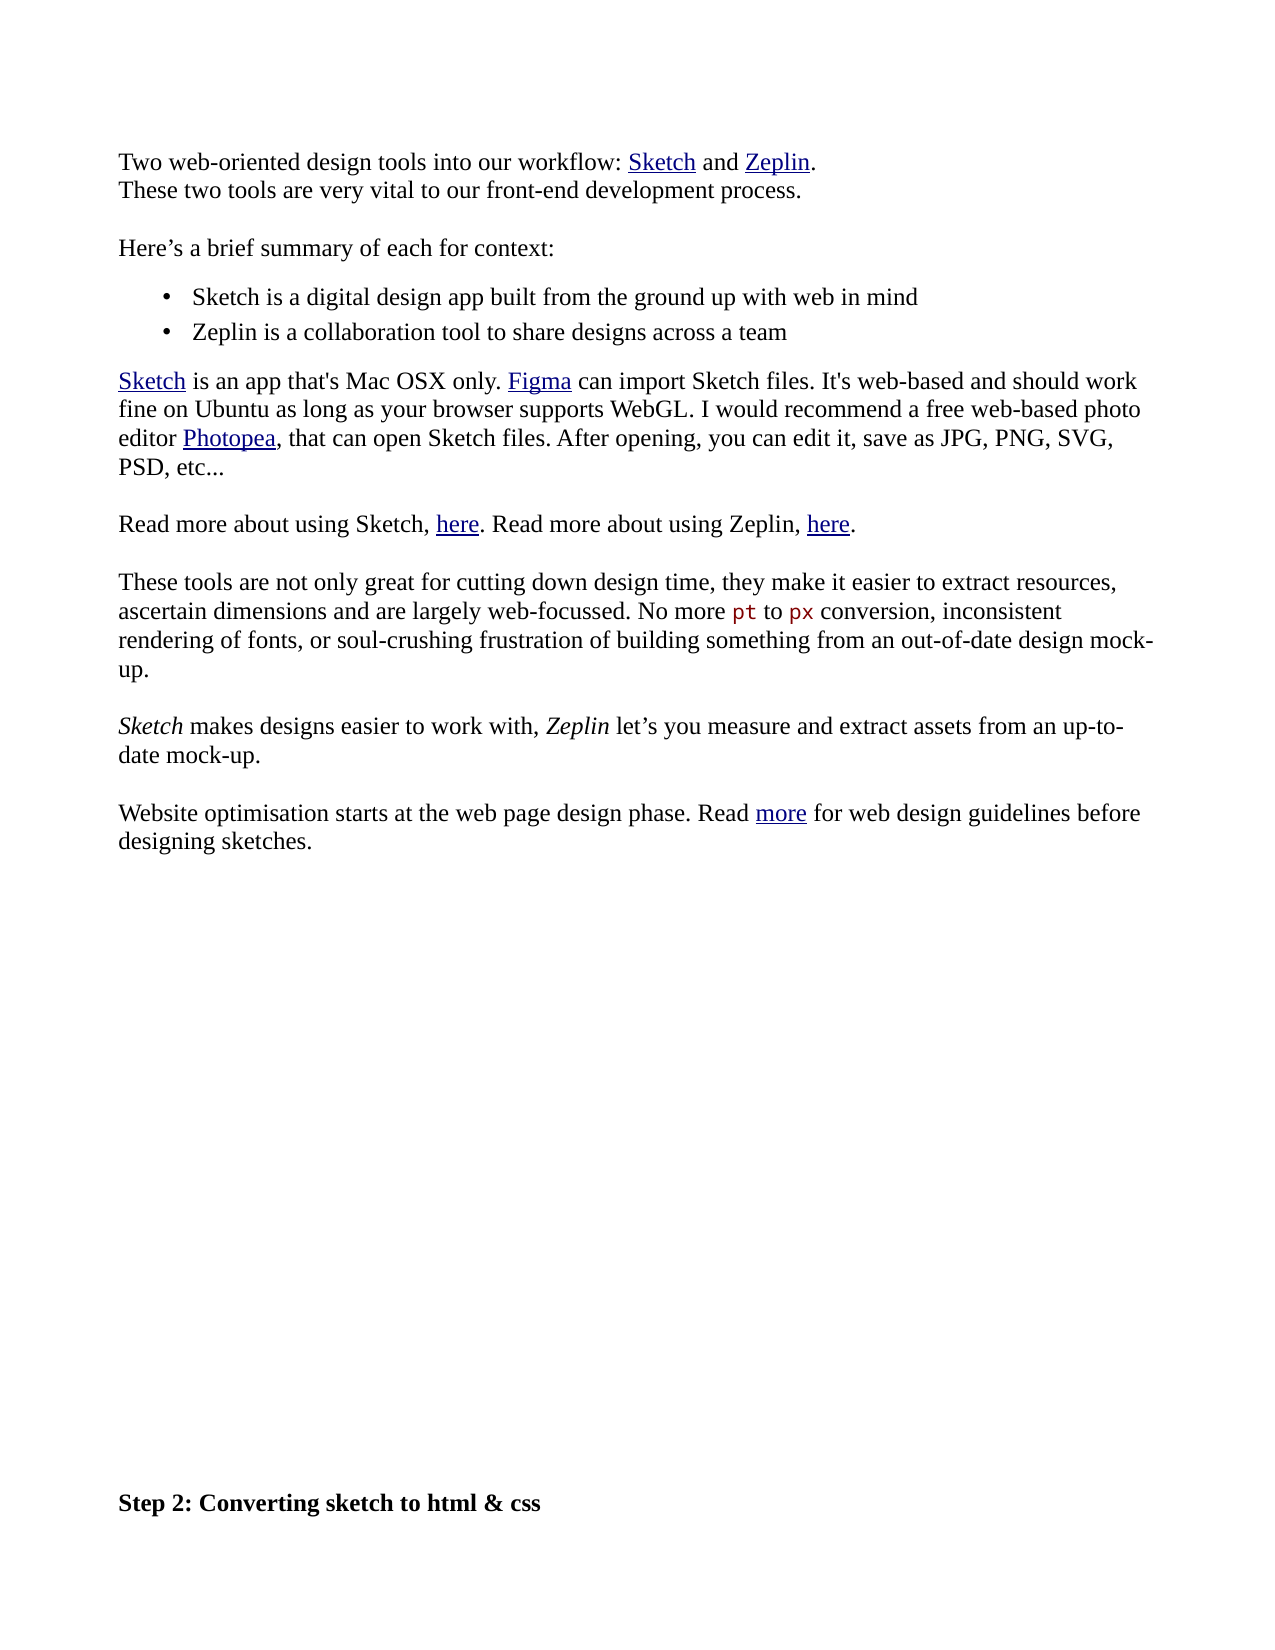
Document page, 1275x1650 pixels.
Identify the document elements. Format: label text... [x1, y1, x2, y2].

list Zeplin is a collaboration tool to share designs across a team [162, 317, 1157, 345]
text Sketch makes designs easier to work with, Zeplin let’s you measure and extract assets from an up-to-date mock-up. [118, 711, 1157, 769]
text Read more about using Sketch, here. Read more about using Zeplin, here. [118, 509, 1157, 538]
text Step 2: Converting sketch to html & css [118, 1488, 1157, 1516]
text These two tools are very vital to our front-end development process. [118, 176, 1157, 204]
text Here’s a brief summary of each for context: [118, 233, 1157, 262]
text Sketch is an app that's Mac OSX only. Figma can import Sketch files. It's web-based and should work fine on Ubuntu as long as your browser supports WebGL. I would recommend a free web-based photo editor Photopea, that can open Sketch files. After opening, you can edit it, save as JPG, PNG, SVG, PSD, etc... [118, 366, 1157, 481]
text Two web-oriented design tools into our workflow: Sketch and Zeplin. [118, 147, 1157, 176]
text Website optimisation starts at the web page design phase. Read more for web design guidelines before designing sketches. [118, 798, 1157, 855]
list Sketch is a digital design app built from the ground up with web in mind [162, 282, 1157, 311]
text These tools are not only great for cutting down design time, they make it easier to extract resources, ascertain dimensions and are largely web-focussed. No more pt to px conversion, inconsistent rendering of fonts, or soul-crushing frustration of building something from an out-of-date design mock-up. [118, 567, 1157, 683]
